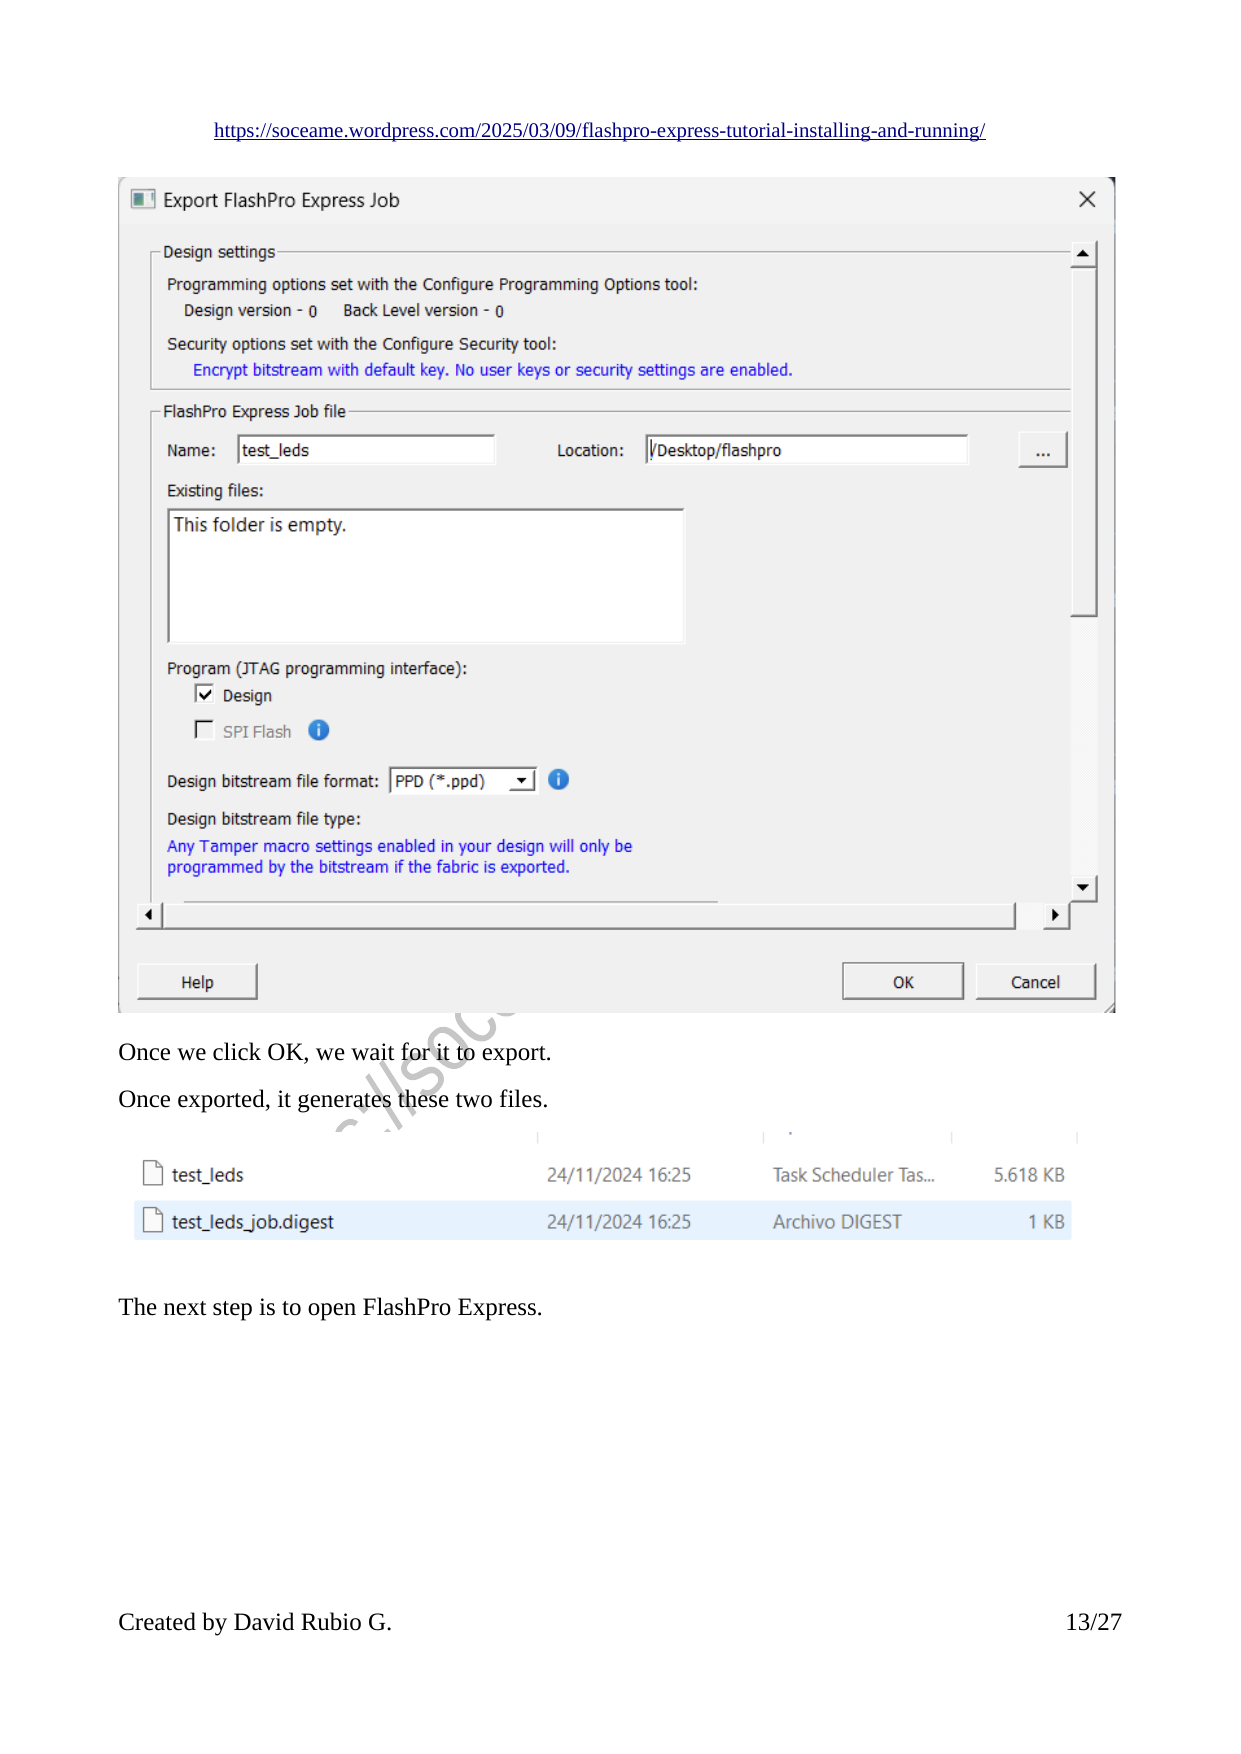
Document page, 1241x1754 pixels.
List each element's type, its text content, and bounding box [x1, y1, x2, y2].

text Once exported, it generates these two files. [377, 1084, 409, 1113]
picture [118, 1132, 1113, 1268]
text Once exported, it generates these two files. [400, 1084, 1122, 1113]
text The next step is to open FlashPro Express. [118, 1292, 1122, 1321]
text Once exported, it generates these two files. [118, 1084, 387, 1113]
text Once we click OK, we wait for it to export. [462, 1037, 1122, 1066]
picture [118, 177, 1116, 1013]
text Once we click OK, we wait for it to export. [118, 1037, 443, 1066]
